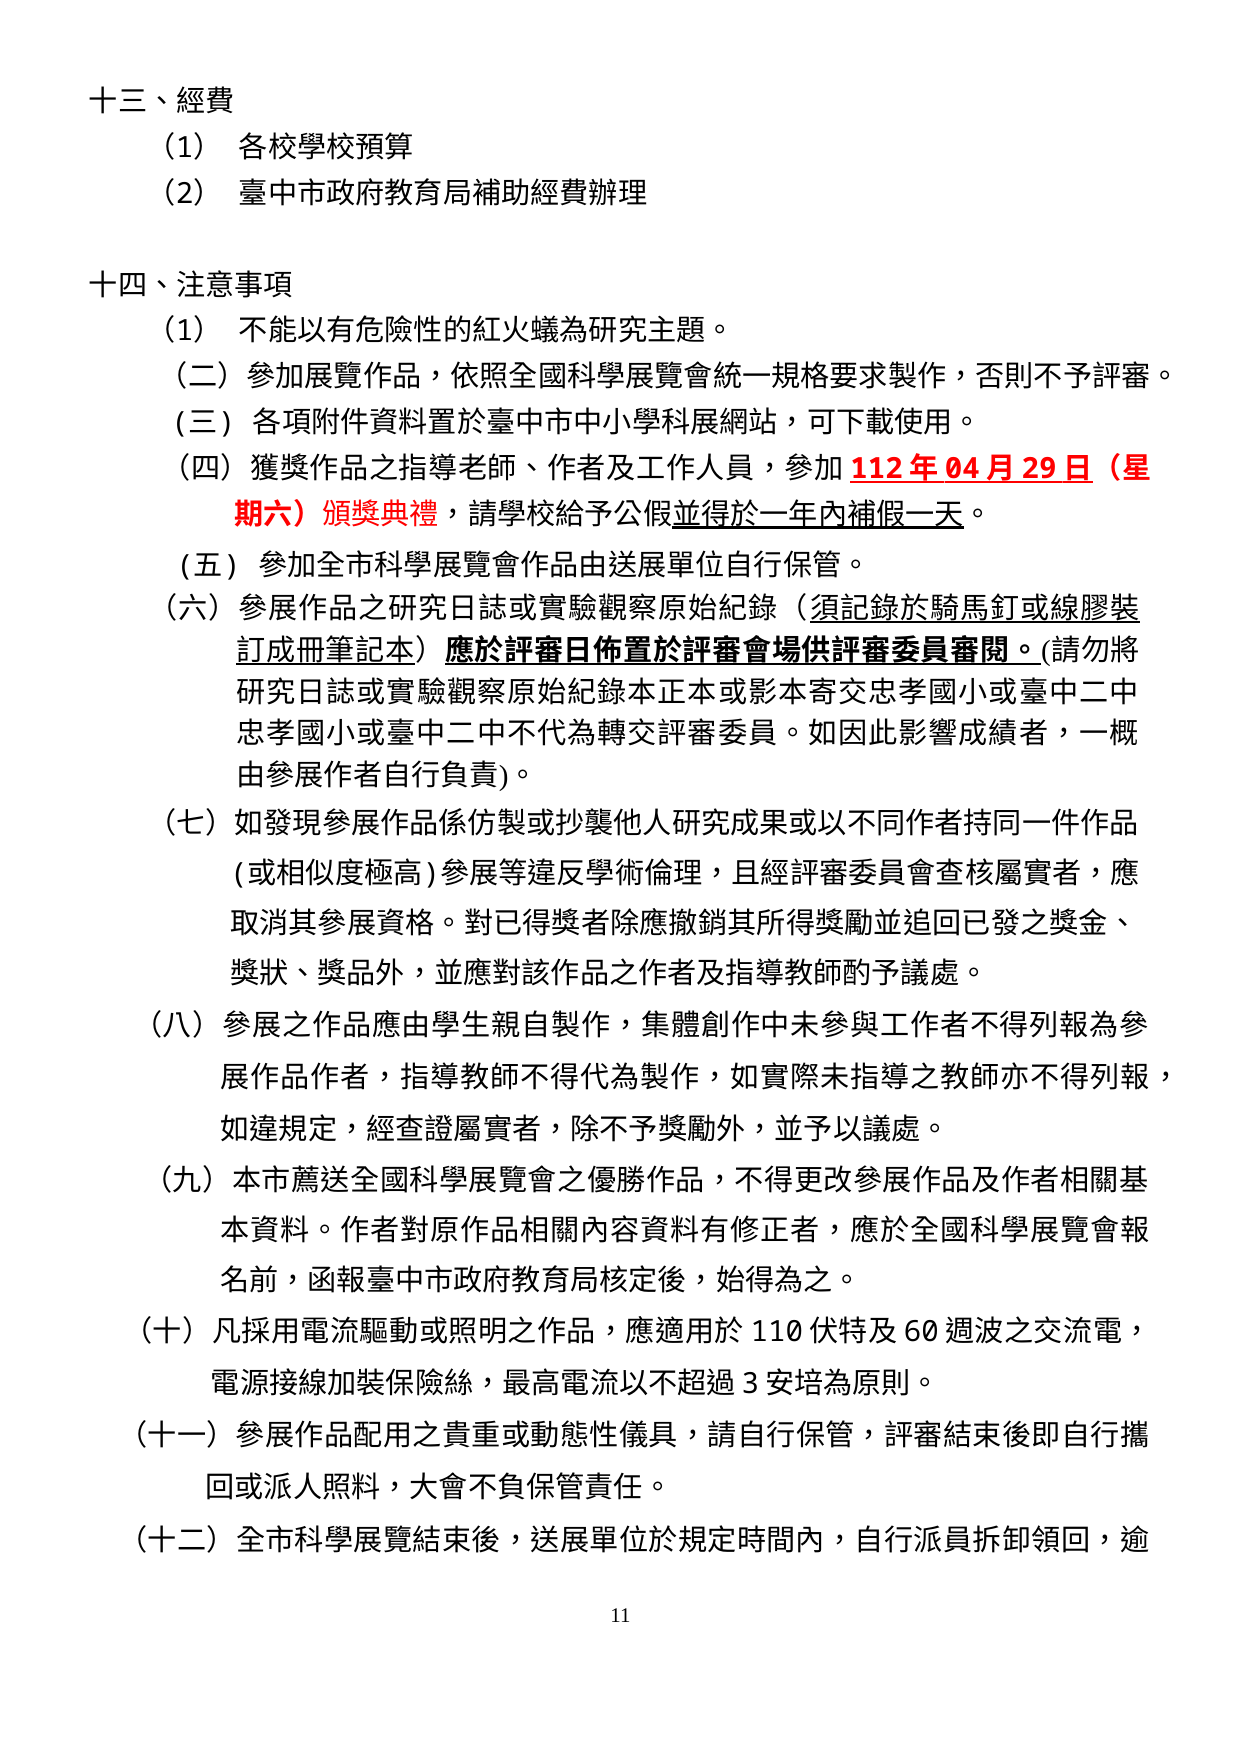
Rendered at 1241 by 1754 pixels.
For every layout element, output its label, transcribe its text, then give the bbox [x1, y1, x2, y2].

text （九）本市薦送全國科學展覽會之優勝作品，不得更改參展作品及作者相關基本資料。作者對原作品相關內容資料有修正者，應於全國科學展覽會報名前，函報臺中市政府教育局核定後，始得為之。 [89, 1150, 1152, 1300]
list 臺中市政府教育局補助經費辦理 [146, 167, 1152, 212]
text （八）參展之作品應由學生親自製作，集體創作中未參與工作者不得列報為參展作品作者，指導教師不得代為製作，如實際未指導之教師亦不得列報，如違規定，經查證屬實者，除不予獎勵外，並予以議處。 [133, 994, 1152, 1150]
text 十三、經費 [89, 75, 1152, 121]
text (五) 參加全市科學展覽會作品由送展單位自行保管。 [89, 533, 1152, 585]
text （十）凡採用電流驅動或照明之作品，應適用於110伏特及60週波之交流電，電源接線加裝保險絲，最高電流以不超過3安培為原則。 [123, 1300, 1152, 1404]
text 十四、注意事項 [89, 258, 1152, 304]
text （十二）全市科學展覽結束後，送展單位於規定時間內，自行派員拆卸領回，逾 [118, 1508, 1152, 1560]
text （六）參展作品之研究日誌或實驗觀察原始紀錄（須記錄於騎馬釘或線膠裝訂成冊筆記本）應於評審日佈置於評審會場供評審委員審閱。(請勿將研究日誌或實驗觀察原始紀錄本正本或影本寄交忠孝國小或臺中二中，忠孝國小或臺中二中不代為轉交評審委員。如因此影響成績者，一概由參展作者自行負責)。 [149, 585, 1140, 794]
text (三) 各項附件資料置於臺中市中小學科展網站，可下載使用。 [118, 396, 1152, 442]
text （七）如發現參展作品係仿製或抄襲他人研究成果或以不同作者持同一件作品(或相似度極高)參展等違反學術倫理，且經評審委員會查核屬實者，應取消其參展資格。對已得獎者除應撤銷其所得獎勵並追回已發之獎金、獎狀、獎品外，並應對該作品之作者及指導教師酌予議處。 [129, 794, 1140, 994]
text （四）獲獎作品之指導老師、作者及工作人員，參加112年04月29日（星期六）頒獎典禮，請學校給予公假並得於一年內補假一天。 [89, 442, 1152, 533]
text （十一）參展作品配用之貴重或動態性儀具，請自行保管，評審結束後即自行攜回或派人照料，大會不負保管責任。 [118, 1404, 1152, 1508]
list 各校學校預算 [146, 121, 1152, 167]
text （二）參加展覽作品，依照全國科學展覽會統一規格要求製作，否則不予評審。 [89, 350, 1152, 396]
list 不能以有危險性的紅火蟻為研究主題。 [146, 304, 1152, 350]
